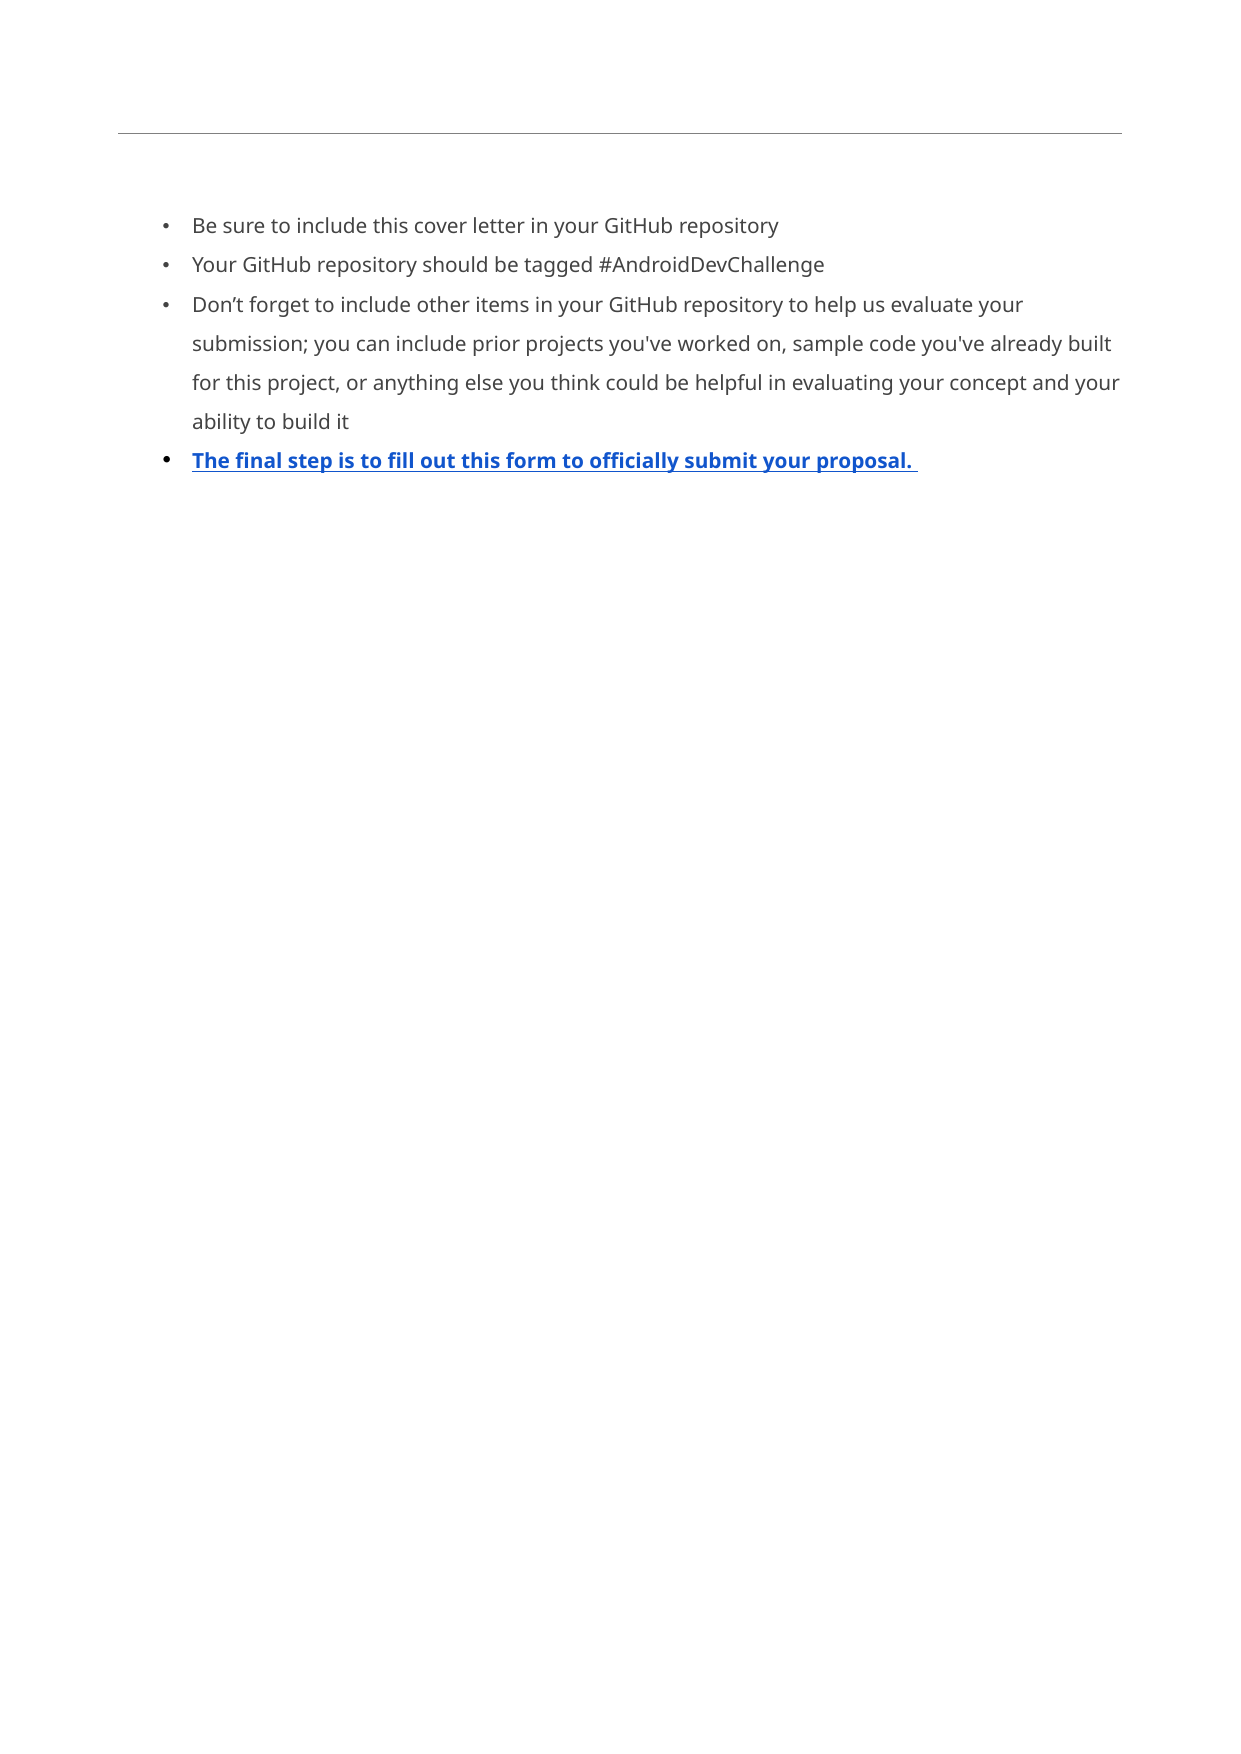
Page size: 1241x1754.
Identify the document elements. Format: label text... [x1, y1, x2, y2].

list Don’t forget to include other items in your GitHub repository to help us evaluate your submission; you can include prior projects you've worked on, sample code you've already built for this project, or anything else you think could be helpful in evaluating your concept and your ability to build it [162, 290, 1122, 436]
list Your GitHub repository should be tagged #AndroidDevChallenge [162, 251, 1122, 279]
list The final step is to fill out this form to officially submit your proposal. [162, 446, 1122, 475]
list Be sure to include this cover letter in your GitHub repository [162, 211, 1122, 240]
